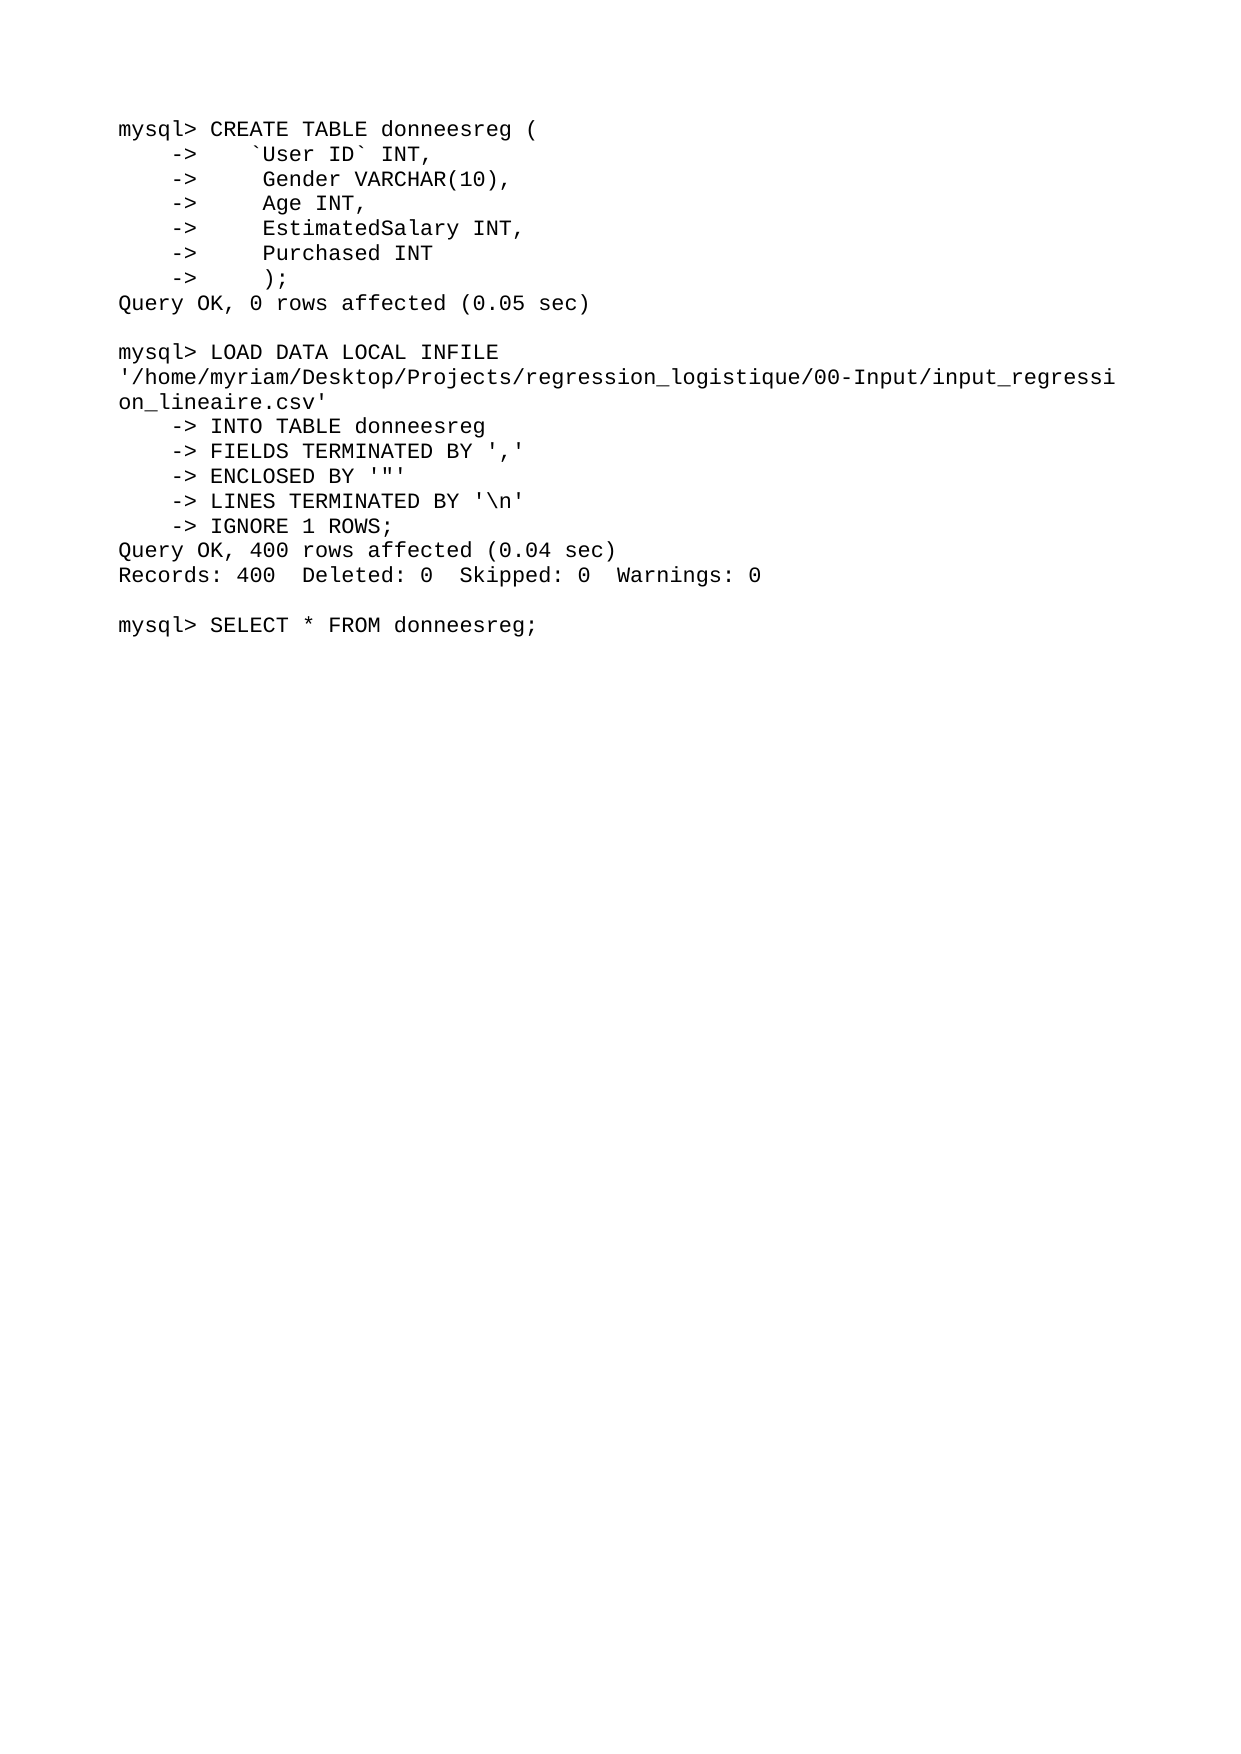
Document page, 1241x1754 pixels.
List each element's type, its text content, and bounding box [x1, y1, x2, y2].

text -> `User ID` INT, [118, 143, 1122, 168]
text Query OK, 400 rows affected (0.04 sec) [118, 539, 1122, 564]
text mysql> SELECT * FROM donneesreg; [118, 614, 1122, 639]
text -> LINES TERMINATED BY '\n' [118, 490, 1122, 515]
text -> FIELDS TERMINATED BY ',' [118, 440, 1122, 465]
text -> Gender VARCHAR(10), [118, 168, 1122, 192]
text Query OK, 0 rows affected (0.05 sec) [118, 292, 1122, 316]
text -> INTO TABLE donneesreg [118, 416, 1122, 440]
text -> ); [118, 267, 1122, 292]
text -> Age INT, [118, 192, 1122, 217]
text -> ENCLOSED BY '"' [118, 465, 1122, 490]
text -> IGNORE 1 ROWS; [118, 515, 1122, 539]
text -> Purchased INT [118, 242, 1122, 267]
text mysql> LOAD DATA LOCAL INFILE '/home/myriam/Desktop/Projects/regression_logistique/00-Input/input_regression_lineaire.csv' [118, 341, 1122, 416]
text mysql> CREATE TABLE donneesreg ( [118, 118, 1122, 143]
text Records: 400 Deleted: 0 Skipped: 0 Warnings: 0 [118, 564, 1122, 589]
text -> EstimatedSalary INT, [118, 217, 1122, 242]
